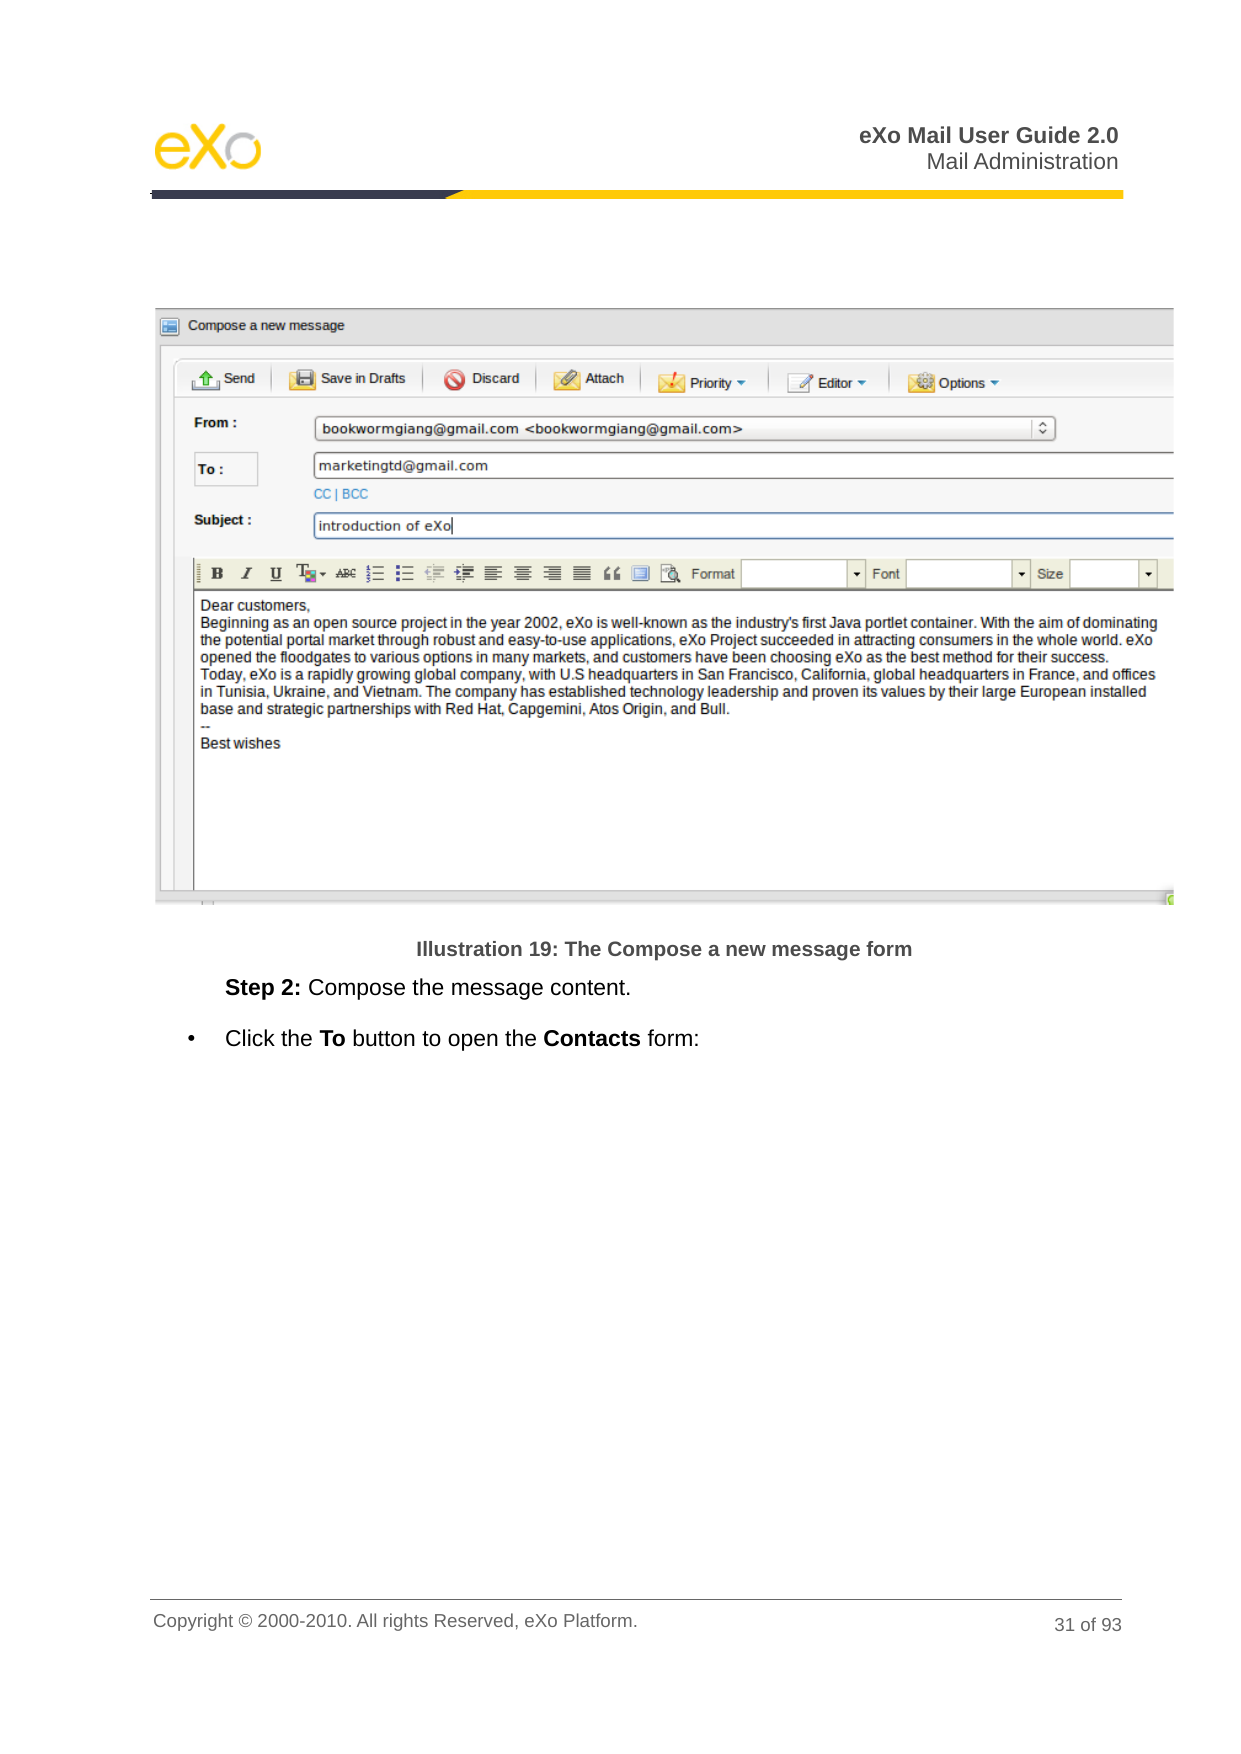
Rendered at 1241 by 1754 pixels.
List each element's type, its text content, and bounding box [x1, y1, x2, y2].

list Click the To button to open the Contacts form: [187, 1025, 1122, 1051]
picture [155, 123, 262, 170]
list Illustration 19: The Compose a new message form [155, 905, 1174, 960]
picture [151, 190, 1124, 199]
picture [155, 308, 1174, 905]
list Step 2: Compose the message content. [187, 960, 1122, 1000]
list [155, 223, 1174, 301]
list [155, 301, 1174, 308]
